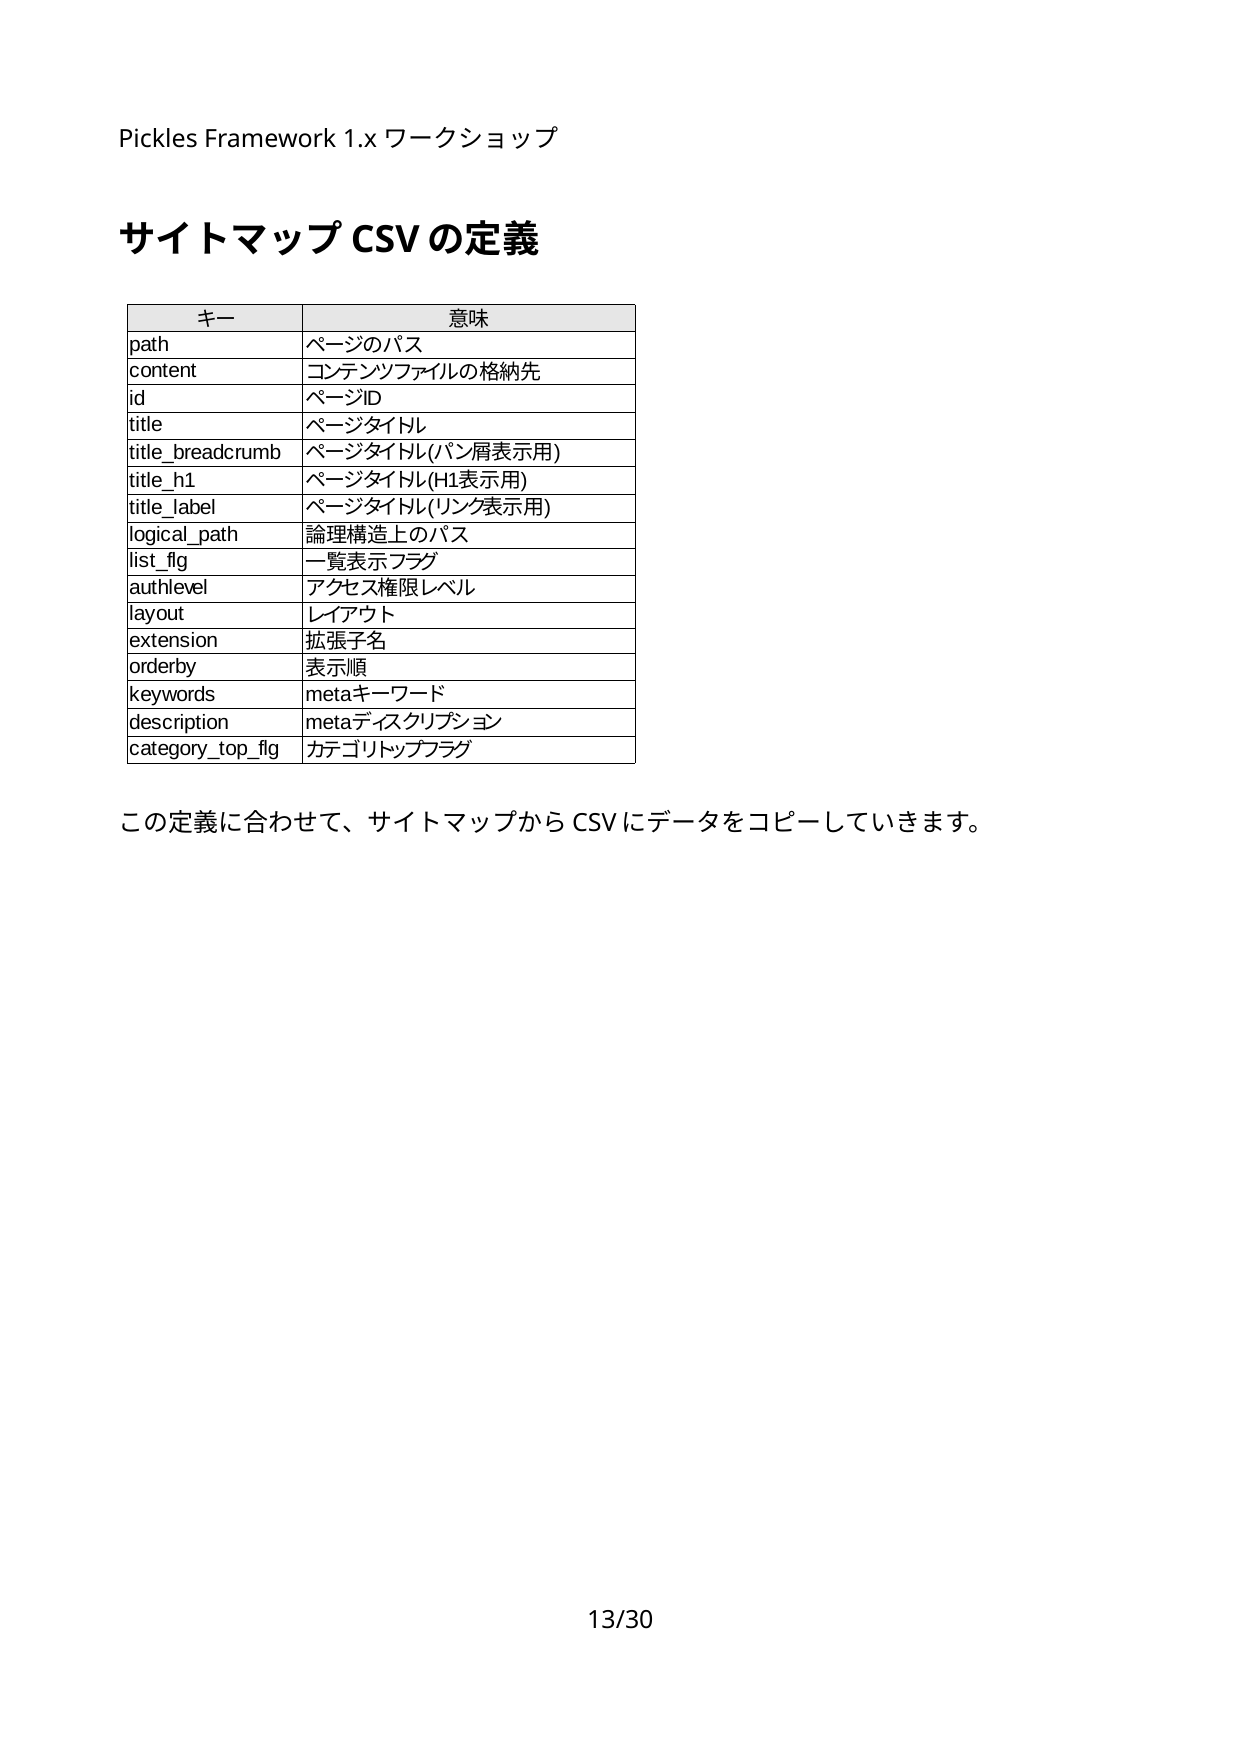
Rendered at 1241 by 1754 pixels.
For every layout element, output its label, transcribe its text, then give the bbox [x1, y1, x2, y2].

text この定義に合わせて、サイトマップからCSVにデータをコピーしていきます。 [118, 803, 1122, 839]
subtitle サイトマップCSVの定義 [118, 209, 1122, 263]
